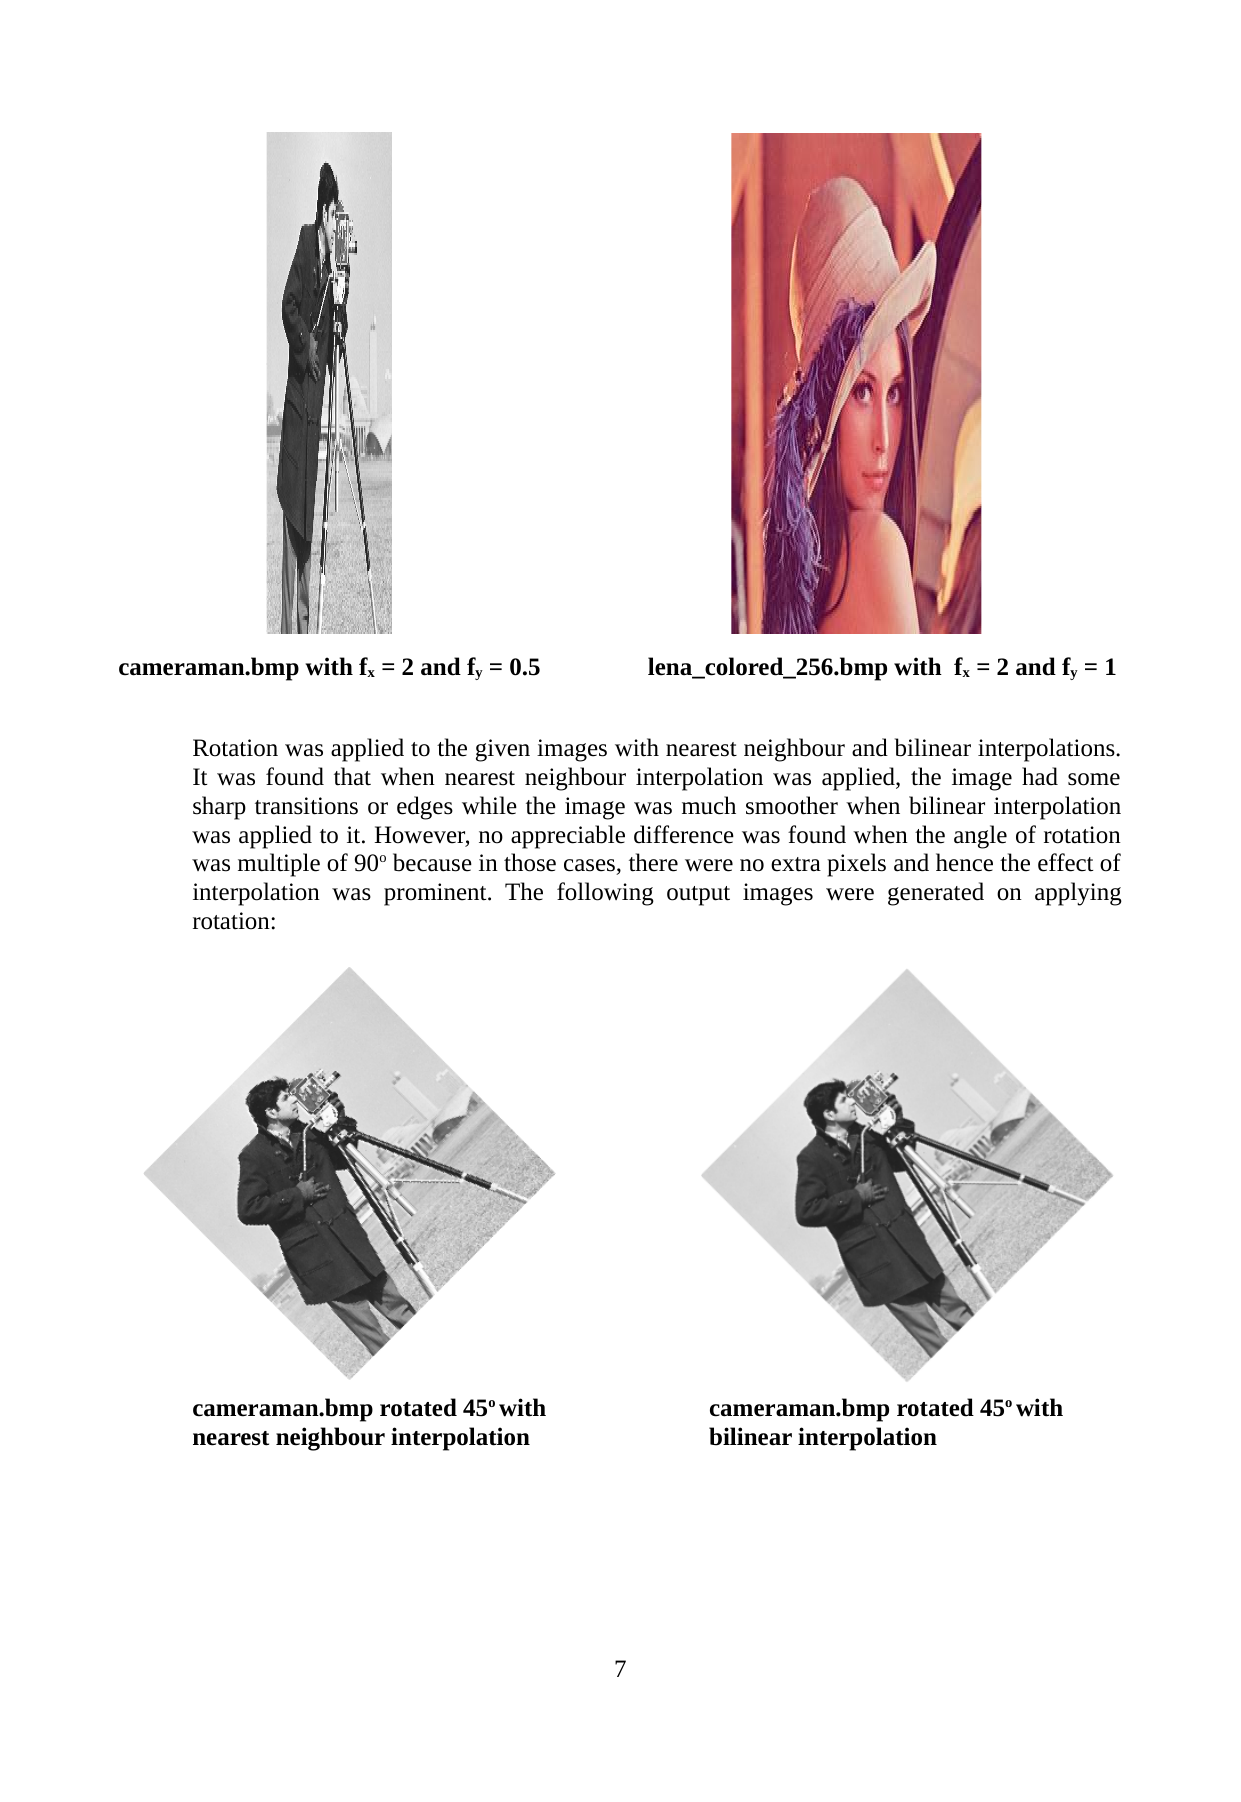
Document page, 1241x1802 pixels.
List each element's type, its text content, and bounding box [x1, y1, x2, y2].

picture [143, 966, 557, 1381]
picture [266, 132, 392, 634]
text cameraman.bmp rotated 45o with cameraman.bmp rotated 45o with nearest neighbour interpolation bilinear interpolation [192, 1393, 1122, 1451]
picture [731, 133, 982, 634]
text cameraman.bmp with fx = 2 and fy = 0.5 lena_colored_256.bmp with fx = 2 and fy = 1 [118, 652, 1122, 681]
text Rotation was applied to the given images with nearest neighbour and bilinear interpolations. It was found that when nearest neighbour interpolation was applied, the image had some sharp transitions or edges while the image was much smoother when bilinear interpolation was applied to it. However, no appreciable difference was found when the angle of rotation was multiple of 90o because in those cases, there were no extra pixels and hence the effect of interpolation was prominent. The following output images were generated on applying rotation: [192, 733, 1122, 935]
picture [701, 968, 1115, 1383]
